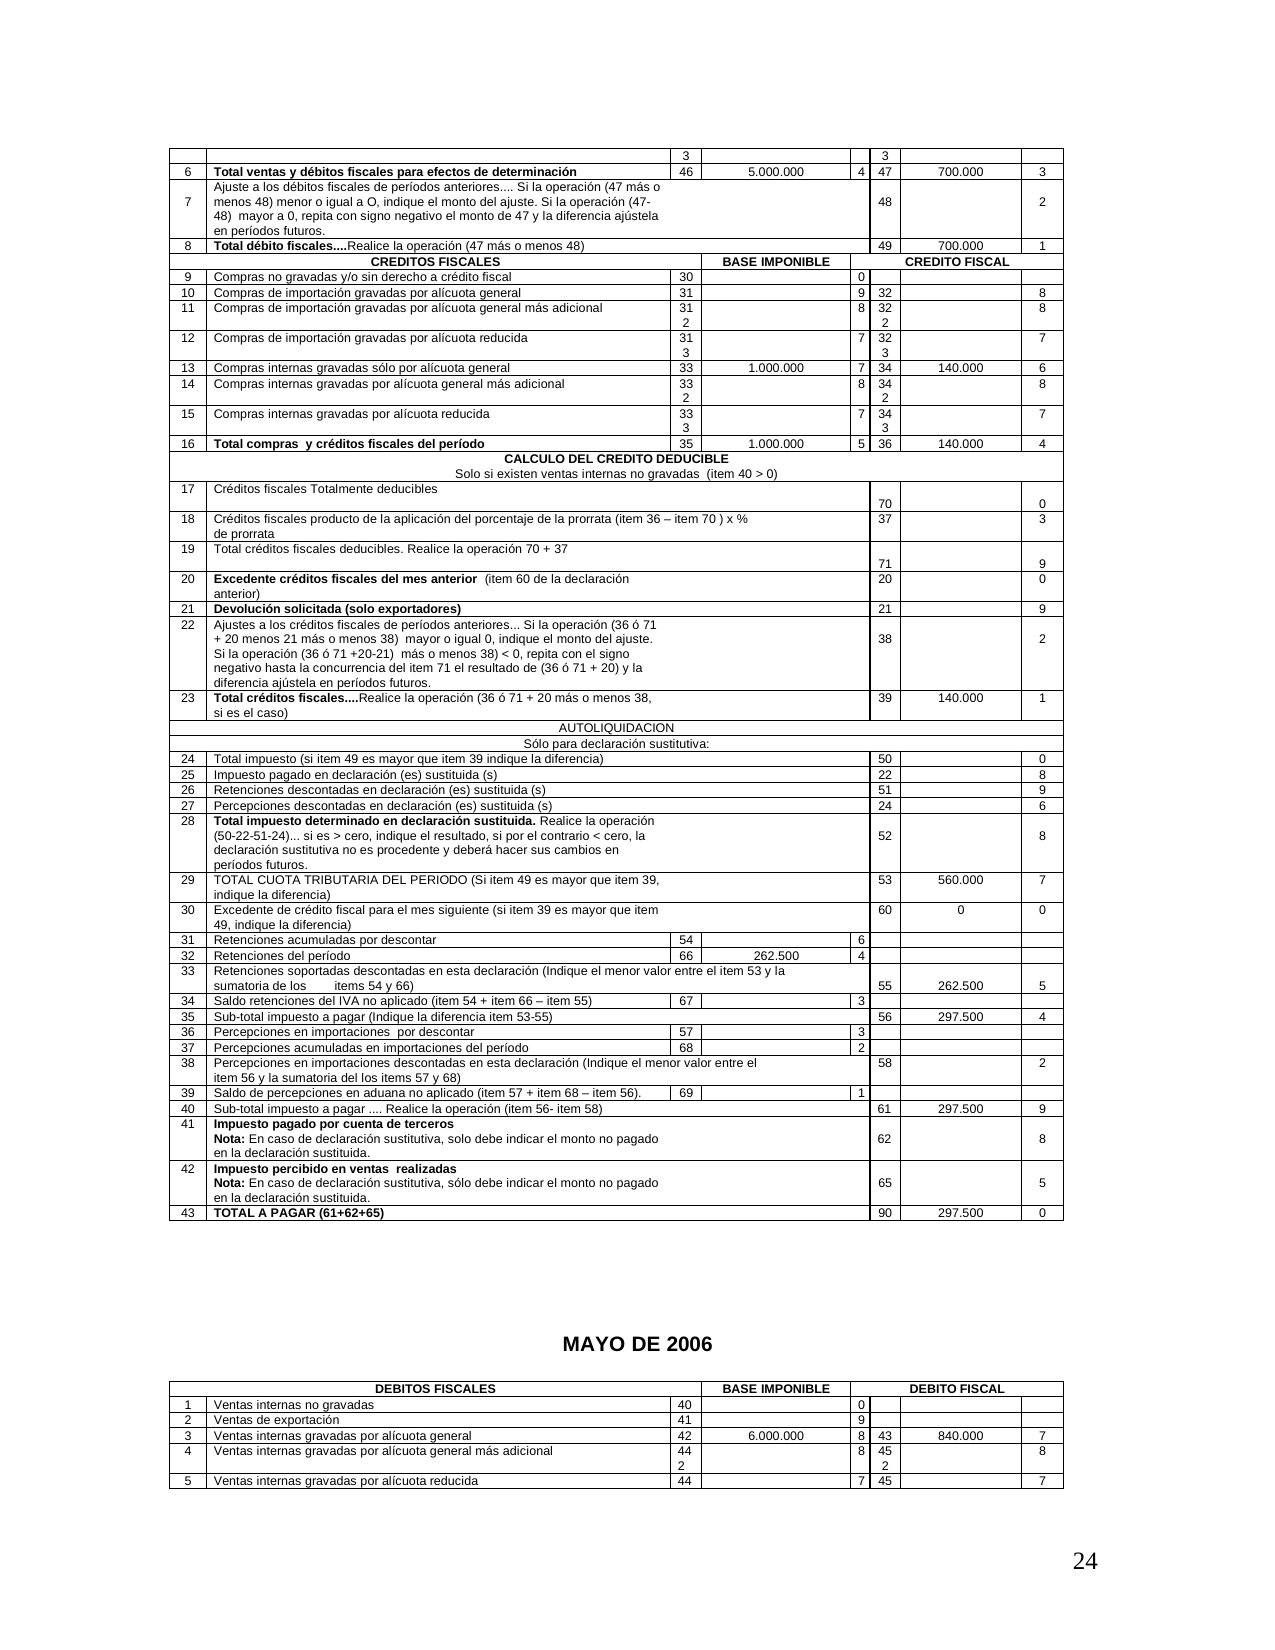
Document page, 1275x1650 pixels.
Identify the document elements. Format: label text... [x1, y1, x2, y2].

table_cell 9 [851, 1413, 869, 1427]
table_cell [851, 1101, 869, 1116]
table_cell TOTAL A PAGAR (61+62+65) [207, 1206, 670, 1220]
table_cell [901, 180, 1021, 238]
table_cell 35 [170, 1009, 206, 1024]
table_cell [702, 994, 850, 1008]
table_cell [827, 964, 851, 993]
table_cell [702, 1086, 850, 1100]
table_cell [777, 1056, 833, 1085]
table_cell 3 [851, 1025, 869, 1039]
table_cell 297.500 [901, 1101, 1021, 1116]
table_cell 24 [871, 798, 900, 813]
table_cell 2 [851, 1040, 869, 1055]
table_cell [670, 602, 702, 616]
table_cell 4 [1022, 1009, 1063, 1024]
table_cell Compras internas gravadas sólo por alícuota general [207, 361, 670, 375]
table_cell [901, 1086, 1021, 1100]
table_cell Excedente créditos fiscales del mes anterior (item 60 de la declaración anterior) [207, 572, 670, 601]
table_cell 700.000 [901, 164, 1021, 179]
table_cell 1.000.000 [702, 361, 850, 375]
table_cell Ventas de exportación [207, 1413, 670, 1427]
table_cell [670, 752, 702, 766]
table_cell [702, 767, 851, 782]
table_cell 34 [871, 361, 900, 375]
table_cell 7 [851, 361, 869, 375]
table_cell 262.500 [901, 964, 1021, 993]
table_cell 0 [1022, 482, 1063, 511]
table_cell 22 [170, 617, 206, 690]
table_cell 38 [170, 1056, 206, 1085]
table_cell 60 [871, 903, 900, 932]
table_cell CREDITOS FISCALES [170, 254, 701, 269]
table_cell 43 [170, 1206, 206, 1220]
table_cell 5 [851, 436, 869, 451]
table_cell 52 [871, 814, 900, 872]
table_cell 58 [871, 1056, 900, 1085]
table_cell [901, 1161, 1021, 1205]
table_cell Total ventas y débitos fiscales para efectos de determinación [207, 164, 670, 179]
table_cell 28 [170, 814, 206, 872]
table_cell Impuesto percibido en ventas realizadas Nota: En caso de declaración sustitutiva, sólo debe indicar el monto no pagado en la declaración sustituida. [207, 1161, 670, 1205]
table_cell 41 [170, 1117, 206, 1160]
table_cell 8 [1022, 1444, 1063, 1473]
table_cell [851, 1009, 869, 1024]
table_cell 312 [671, 301, 701, 330]
table_cell 323 [871, 331, 900, 360]
table_header DEBITO FISCAL [851, 1382, 1063, 1396]
table_cell 8 [1022, 1117, 1063, 1160]
table_cell 6.000.000 [702, 1428, 850, 1443]
table_cell [702, 798, 851, 813]
table_cell 0 [901, 903, 1021, 932]
table_cell [702, 903, 851, 932]
table_cell 8 [1022, 814, 1063, 872]
table_cell 18 [170, 512, 206, 541]
table_cell [702, 542, 851, 571]
table_cell [702, 617, 851, 690]
table_cell [670, 814, 702, 872]
table_cell [702, 1397, 850, 1412]
table_cell [1022, 1040, 1063, 1055]
table_cell 8 [851, 301, 869, 330]
table_cell [1022, 948, 1063, 963]
table_cell 9 [1022, 783, 1063, 797]
table_cell [851, 798, 869, 813]
table_cell 37 [871, 512, 900, 541]
table_cell 140.000 [901, 436, 1021, 451]
table_cell 1 [1022, 239, 1063, 253]
table_cell [851, 873, 869, 902]
table_cell 55 [871, 964, 900, 993]
table_cell 47 [871, 164, 900, 179]
table_cell [1022, 994, 1063, 1008]
table_cell Compras internas gravadas por alícuota general más adicional [207, 376, 670, 405]
table_cell [670, 572, 702, 601]
table_cell [702, 783, 851, 797]
table_cell Ventas internas gravadas por alícuota general más adicional [207, 1444, 670, 1473]
table_cell [851, 239, 869, 253]
table_cell Compras internas gravadas por alícuota reducida [207, 406, 670, 435]
table_cell [797, 512, 851, 541]
table_cell [670, 1101, 702, 1116]
table_cell [851, 1206, 869, 1220]
table_cell 31 [170, 933, 206, 947]
table_cell 26 [170, 783, 206, 797]
table_cell [702, 1040, 850, 1055]
table_cell [901, 1040, 1021, 1055]
table_cell [871, 270, 900, 284]
table_cell 4 [1022, 436, 1063, 451]
table_cell 0 [851, 270, 869, 284]
table_cell 56 [871, 1009, 900, 1024]
table_cell 43 [871, 1428, 900, 1443]
table_cell 1 [1022, 691, 1063, 720]
table_cell [871, 994, 900, 1008]
table_cell 39 [871, 691, 900, 720]
table_cell 54 [671, 933, 701, 947]
table_header DEBITOS FISCALES [170, 1382, 701, 1396]
table_cell 30 [671, 270, 701, 284]
table_cell [851, 1117, 869, 1160]
table_cell [670, 482, 702, 511]
table_cell 322 [871, 301, 900, 330]
table_cell 42 [671, 1428, 701, 1443]
table_cell [901, 1117, 1021, 1160]
table_cell [702, 814, 851, 872]
table_cell 1 [170, 1397, 206, 1412]
table_cell 45 [871, 1474, 900, 1488]
table_cell 39 [170, 1086, 206, 1100]
table_cell 32 [170, 948, 206, 963]
table_cell [871, 1025, 900, 1039]
table_cell Percepciones descontadas en declaración (es) sustituida (s) [207, 798, 670, 813]
table_cell TOTAL CUOTA TRIBUTARIA DEL PERIODO (Si item 49 es mayor que item 39, indique la diferencia) [207, 873, 670, 902]
table_cell [901, 1474, 1021, 1488]
table_cell 7 [851, 406, 869, 435]
table_cell 5.000.000 [702, 164, 850, 179]
table_cell [670, 617, 702, 690]
table_cell Retenciones descontadas en declaración (es) sustituida (s) [207, 783, 670, 797]
table_cell [901, 301, 1021, 330]
table_cell [851, 180, 869, 238]
table_cell 24 [170, 752, 206, 766]
table_cell 40 [170, 1101, 206, 1116]
table_cell [702, 873, 851, 902]
table_cell Compras de importación gravadas por alícuota general [207, 285, 670, 300]
table_cell Ventas internas gravadas por alícuota reducida [207, 1474, 670, 1488]
table_cell [702, 602, 851, 616]
table_cell [851, 602, 869, 616]
table_cell 8 [1022, 376, 1063, 405]
table_cell Sub-total impuesto a pagar .... Realice la operación (item 56- item 58) [207, 1101, 670, 1116]
table_cell 3 [671, 149, 701, 163]
table_cell 700.000 [901, 239, 1021, 253]
table_header BASE IMPONIBLE [702, 1382, 850, 1396]
table_cell 8 [851, 1428, 869, 1443]
table_cell 48 [871, 180, 900, 238]
table_cell [702, 406, 850, 435]
table_cell 13 [170, 361, 206, 375]
table_cell 0 [1022, 903, 1063, 932]
table_cell 297.500 [901, 1009, 1021, 1024]
table_cell 297.500 [901, 1206, 1021, 1220]
table_cell [702, 482, 851, 511]
table_cell Sólo para declaración sustitutiva: [170, 736, 1063, 751]
table_cell 560.000 [901, 873, 1021, 902]
table_cell [170, 149, 206, 163]
table_cell 4 [170, 1444, 206, 1473]
table_cell [833, 1056, 851, 1085]
table_cell 2 [1022, 180, 1063, 238]
table_cell 21 [871, 602, 900, 616]
table_cell [670, 767, 702, 782]
table_cell [901, 948, 1021, 963]
table_cell [901, 331, 1021, 360]
table_cell Ventas internas no gravadas [207, 1397, 670, 1412]
table_cell [702, 1009, 851, 1024]
table_cell [851, 512, 869, 541]
table_cell [702, 376, 850, 405]
table_cell 20 [170, 572, 206, 601]
table_cell [670, 1206, 702, 1220]
table_cell BASE IMPONIBLE [702, 254, 850, 269]
table_cell [901, 617, 1021, 690]
table_cell 3 [851, 994, 869, 1008]
table_cell 5 [1022, 964, 1063, 993]
table_cell 6 [851, 933, 869, 947]
table_cell 4 [851, 164, 869, 179]
table_cell Ventas internas gravadas por alícuota general [207, 1428, 670, 1443]
table_cell 17 [170, 482, 206, 511]
table_cell 8 [851, 1444, 869, 1473]
table_cell 11 [170, 301, 206, 330]
table_cell [851, 149, 869, 163]
table_cell 9 [1022, 1101, 1063, 1116]
table_cell [702, 691, 851, 720]
table_cell 16 [170, 436, 206, 451]
table_cell [670, 239, 702, 253]
table_cell Total impuesto determinado en declaración sustituida. Realice la operación (50-22-51-24)... si es > cero, indique el resultado, si por el contrario < cero, la declaración sustitutiva no es procedente y deberá hacer sus cambios en períodos futuros. [207, 814, 670, 872]
text MAYO DE 2006 [177, 1332, 1098, 1356]
table_cell 840.000 [901, 1428, 1021, 1443]
table_cell [702, 1025, 850, 1039]
table_cell 40 [671, 1397, 701, 1412]
table_cell 25 [170, 767, 206, 782]
table_cell [670, 691, 702, 720]
table_cell [901, 1025, 1021, 1039]
table_cell [851, 691, 869, 720]
table_cell [702, 752, 851, 766]
table_cell [851, 1161, 869, 1205]
table_cell [871, 1086, 900, 1100]
table_cell CREDITO FISCAL [851, 254, 1063, 269]
table_cell [901, 783, 1021, 797]
table_cell 36 [871, 436, 900, 451]
table_cell [901, 406, 1021, 435]
table_cell 32 [871, 285, 900, 300]
table_cell [901, 1444, 1021, 1473]
table_cell 442 [671, 1444, 701, 1473]
table_cell 313 [671, 331, 701, 360]
table_cell 2 [1022, 1056, 1063, 1085]
table_cell 7 [851, 1474, 869, 1488]
table_cell [1022, 270, 1063, 284]
table_cell 0 [1022, 572, 1063, 601]
table_cell [901, 752, 1021, 766]
table_cell 7 [1022, 331, 1063, 360]
table_cell [1022, 1413, 1063, 1427]
table_cell [871, 933, 900, 947]
table_cell [901, 1056, 1021, 1085]
table_cell [901, 602, 1021, 616]
table_cell [901, 767, 1021, 782]
table_cell 14 [170, 376, 206, 405]
table_cell [702, 239, 851, 253]
table_cell Compras de importación gravadas por alícuota general más adicional [207, 301, 670, 330]
table_cell [851, 814, 869, 872]
table_cell [851, 542, 869, 571]
table_cell Devolución solicitada (solo exportadores) [207, 602, 670, 616]
table_cell 9 [851, 285, 869, 300]
table_cell Percepciones acumuladas en importaciones del período [207, 1040, 670, 1055]
table_cell 3 [1022, 512, 1063, 541]
table_cell [901, 149, 1021, 163]
table_cell 7 [1022, 873, 1063, 902]
table_cell 44 [671, 1474, 701, 1488]
table_cell [670, 180, 702, 238]
table_cell 70 [871, 482, 900, 511]
table_cell 8 [170, 239, 206, 253]
table_cell 22 [871, 767, 900, 782]
table_cell 6 [170, 164, 206, 179]
table_cell 21 [170, 602, 206, 616]
table_cell 2 [170, 1413, 206, 1427]
table_cell Saldo retenciones del IVA no aplicado (item 54 + item 66 – item 55) [207, 994, 670, 1008]
table_cell [702, 1206, 851, 1220]
table_cell Total créditos fiscales deducibles. Realice la operación 70 + 37 [207, 542, 670, 571]
table_cell Excedente de crédito fiscal para el mes siguiente (si item 39 es mayor que item 49, indique la diferencia) [207, 903, 670, 932]
table_cell 5 [1022, 1161, 1063, 1205]
table_cell [871, 1040, 900, 1055]
table_cell [901, 270, 1021, 284]
table_cell 343 [871, 406, 900, 435]
table_cell 1 [851, 1086, 869, 1100]
table_cell 50 [871, 752, 900, 766]
table_cell [901, 512, 1021, 541]
table_cell [670, 542, 702, 571]
table_cell [871, 1397, 900, 1412]
table_cell 15 [170, 406, 206, 435]
table_cell 2 [1022, 617, 1063, 690]
table_cell 452 [871, 1444, 900, 1473]
table_cell [901, 482, 1021, 511]
table_cell Total compras y créditos fiscales del período [207, 436, 670, 451]
table_cell 53 [871, 873, 900, 902]
table_cell 0 [1022, 1206, 1063, 1220]
table_cell 9 [1022, 602, 1063, 616]
table_cell 41 [671, 1413, 701, 1427]
table_cell [702, 270, 850, 284]
table_cell Percepciones en importaciones por descontar [207, 1025, 670, 1039]
table_cell 8 [1022, 767, 1063, 782]
table_cell 62 [871, 1117, 900, 1160]
table_cell [702, 331, 850, 360]
table_cell 37 [170, 1040, 206, 1055]
table_cell AUTOLIQUIDACION [170, 721, 1063, 735]
table_cell [851, 767, 869, 782]
table_cell [670, 903, 702, 932]
table_cell [851, 783, 869, 797]
table_cell 8 [1022, 285, 1063, 300]
table_cell 333 [671, 406, 701, 435]
table_cell [851, 572, 869, 601]
table_cell Ajustes a los créditos fiscales de períodos anteriores... Si la operación (36 ó 71 + 20 menos 21 más o menos 38) mayor o igual 0, indique el monto del ajuste. Si la operación (36 ó 71 +20-21) más o menos 38) < 0, repita con el signo negativo hasta la concurrencia del item 71 el resultado de (36 ó 71 + 20) y la diferencia ajústela en períodos futuros. [207, 617, 670, 690]
table_cell 33 [170, 964, 206, 993]
table_cell Retenciones soportadas descontadas en esta declaración (Indique el menor valor entre el item 53 y la sumatoria de los items 54 y 66) [207, 964, 810, 993]
table_cell [901, 814, 1021, 872]
table_cell Impuesto pagado en declaración (es) sustituida (s) [207, 767, 670, 782]
table_cell 9 [1022, 542, 1063, 571]
table_cell 90 [871, 1206, 900, 1220]
table_cell [702, 149, 850, 163]
table_cell Compras de importación gravadas por alícuota reducida [207, 331, 670, 360]
table_cell [207, 149, 670, 163]
table_cell [670, 783, 702, 797]
table_cell [901, 1397, 1021, 1412]
table_cell Total débito fiscales....Realice la operación (47 más o menos 48) [207, 239, 670, 253]
table_cell 35 [671, 436, 701, 451]
table_cell 57 [671, 1025, 701, 1039]
table_cell [901, 376, 1021, 405]
table_cell 34 [170, 994, 206, 1008]
table_cell [670, 1117, 702, 1160]
table_cell [851, 752, 869, 766]
table_cell [901, 285, 1021, 300]
table_cell [901, 994, 1021, 1008]
table_cell 33 [671, 361, 701, 375]
table_cell 3 [170, 1428, 206, 1443]
table_cell 19 [170, 542, 206, 571]
table_cell Total créditos fiscales....Realice la operación (36 ó 71 + 20 más o menos 38, si es el caso) [207, 691, 670, 720]
table_cell [871, 948, 900, 963]
table_cell 3 [1022, 164, 1063, 179]
table_cell 68 [671, 1040, 701, 1055]
table_cell 4 [851, 948, 869, 963]
table_cell 42 [170, 1161, 206, 1205]
table_cell 66 [671, 948, 701, 963]
table_cell Créditos fiscales Totalmente deducibles [207, 482, 670, 511]
table_cell 7 [1022, 1474, 1063, 1488]
table_cell 7 [1022, 1428, 1063, 1443]
table_cell 262.500 [702, 948, 850, 963]
table_cell 7 [851, 331, 869, 360]
table_cell [1022, 1086, 1063, 1100]
table_cell [702, 1101, 851, 1116]
table_cell [901, 1413, 1021, 1427]
table_cell 342 [871, 376, 900, 405]
table_cell Percepciones en importaciones descontadas en esta declaración (Indique el menor valor entre el item 56 y la sumatoria del los items 57 y 68) [207, 1056, 777, 1085]
table_cell 49 [871, 239, 900, 253]
table_cell 61 [871, 1101, 900, 1116]
table_cell [702, 572, 851, 601]
table_cell 7 [1022, 406, 1063, 435]
table_cell 6 [1022, 361, 1063, 375]
table_cell 0 [1022, 752, 1063, 766]
table_cell 36 [170, 1025, 206, 1039]
table_cell 10 [170, 285, 206, 300]
table_cell 20 [871, 572, 900, 601]
table_cell [851, 1056, 869, 1085]
table_cell [851, 617, 869, 690]
table_cell 67 [671, 994, 701, 1008]
table_cell [901, 933, 1021, 947]
table_cell [901, 572, 1021, 601]
table_cell 51 [871, 783, 900, 797]
table_cell [851, 903, 869, 932]
table_cell [702, 1161, 851, 1205]
table_cell [702, 1117, 851, 1160]
table_cell [670, 1009, 702, 1024]
table_cell Sub-total impuesto a pagar (Indique la diferencia item 53-55) [207, 1009, 670, 1024]
table_cell [702, 1444, 850, 1473]
table_cell [851, 482, 869, 511]
table_cell 23 [170, 691, 206, 720]
table_cell 69 [671, 1086, 701, 1100]
table_cell 6 [1022, 798, 1063, 813]
table_cell Créditos fiscales producto de la aplicación del porcentaje de la prorrata (item 36 – item 70 ) x % de prorrata [207, 512, 767, 541]
table_cell [1022, 1025, 1063, 1039]
table_cell 46 [671, 164, 701, 179]
table_cell [670, 798, 702, 813]
table_cell 7 [170, 180, 206, 238]
table_cell [767, 512, 797, 541]
table_cell 3 [871, 149, 900, 163]
table_cell [702, 1413, 850, 1427]
table_cell [810, 964, 827, 993]
table_cell 30 [170, 903, 206, 932]
table_cell [670, 1161, 702, 1205]
table_cell 12 [170, 331, 206, 360]
table_cell [702, 285, 850, 300]
table_cell Total impuesto (si item 49 es mayor que item 39 indique la diferencia) [207, 752, 670, 766]
table_cell 29 [170, 873, 206, 902]
table_cell 8 [1022, 301, 1063, 330]
table_cell 9 [170, 270, 206, 284]
table_cell 8 [851, 376, 869, 405]
table_cell Retenciones del período [207, 948, 670, 963]
table_cell [702, 1474, 850, 1488]
table_cell [1022, 1397, 1063, 1412]
table_cell 140.000 [901, 361, 1021, 375]
table_cell 65 [871, 1161, 900, 1205]
table_cell 1.000.000 [702, 436, 850, 451]
table_cell CALCULO DEL CREDITO DEDUCIBLE Solo si existen ventas internas no gravadas (item 40 > 0) [170, 452, 1063, 481]
table_cell Compras no gravadas y/o sin derecho a crédito fiscal [207, 270, 670, 284]
table_cell 0 [851, 1397, 869, 1412]
table_cell 31 [671, 285, 701, 300]
table_cell 38 [871, 617, 900, 690]
table_cell [901, 542, 1021, 571]
table_cell [702, 301, 850, 330]
table_cell Ajuste a los débitos fiscales de períodos anteriores.... Si la operación (47 más o menos 48) menor o igual a O, indique el monto del ajuste. Si la operación (47-48) mayor a 0, repita con signo negativo el monto de 47 y la diferencia ajústela en períodos futuros. [207, 180, 670, 238]
table_cell Impuesto pagado por cuenta de terceros Nota: En caso de declaración sustitutiva, solo debe indicar el monto no pagado en la declaración sustituida. [207, 1117, 670, 1160]
table_cell 27 [170, 798, 206, 813]
table_cell [871, 1413, 900, 1427]
table_cell [670, 873, 702, 902]
table_cell 5 [170, 1474, 206, 1488]
table_cell [1022, 149, 1063, 163]
table_cell [851, 964, 869, 993]
table_cell 71 [871, 542, 900, 571]
table_cell Saldo de percepciones en aduana no aplicado (item 57 + item 68 – item 56). [207, 1086, 670, 1100]
table_cell 332 [671, 376, 701, 405]
table_cell Retenciones acumuladas por descontar [207, 933, 670, 947]
table_cell 140.000 [901, 691, 1021, 720]
table_cell [901, 798, 1021, 813]
table_cell [702, 933, 850, 947]
table_cell [702, 180, 851, 238]
table_cell [1022, 933, 1063, 947]
